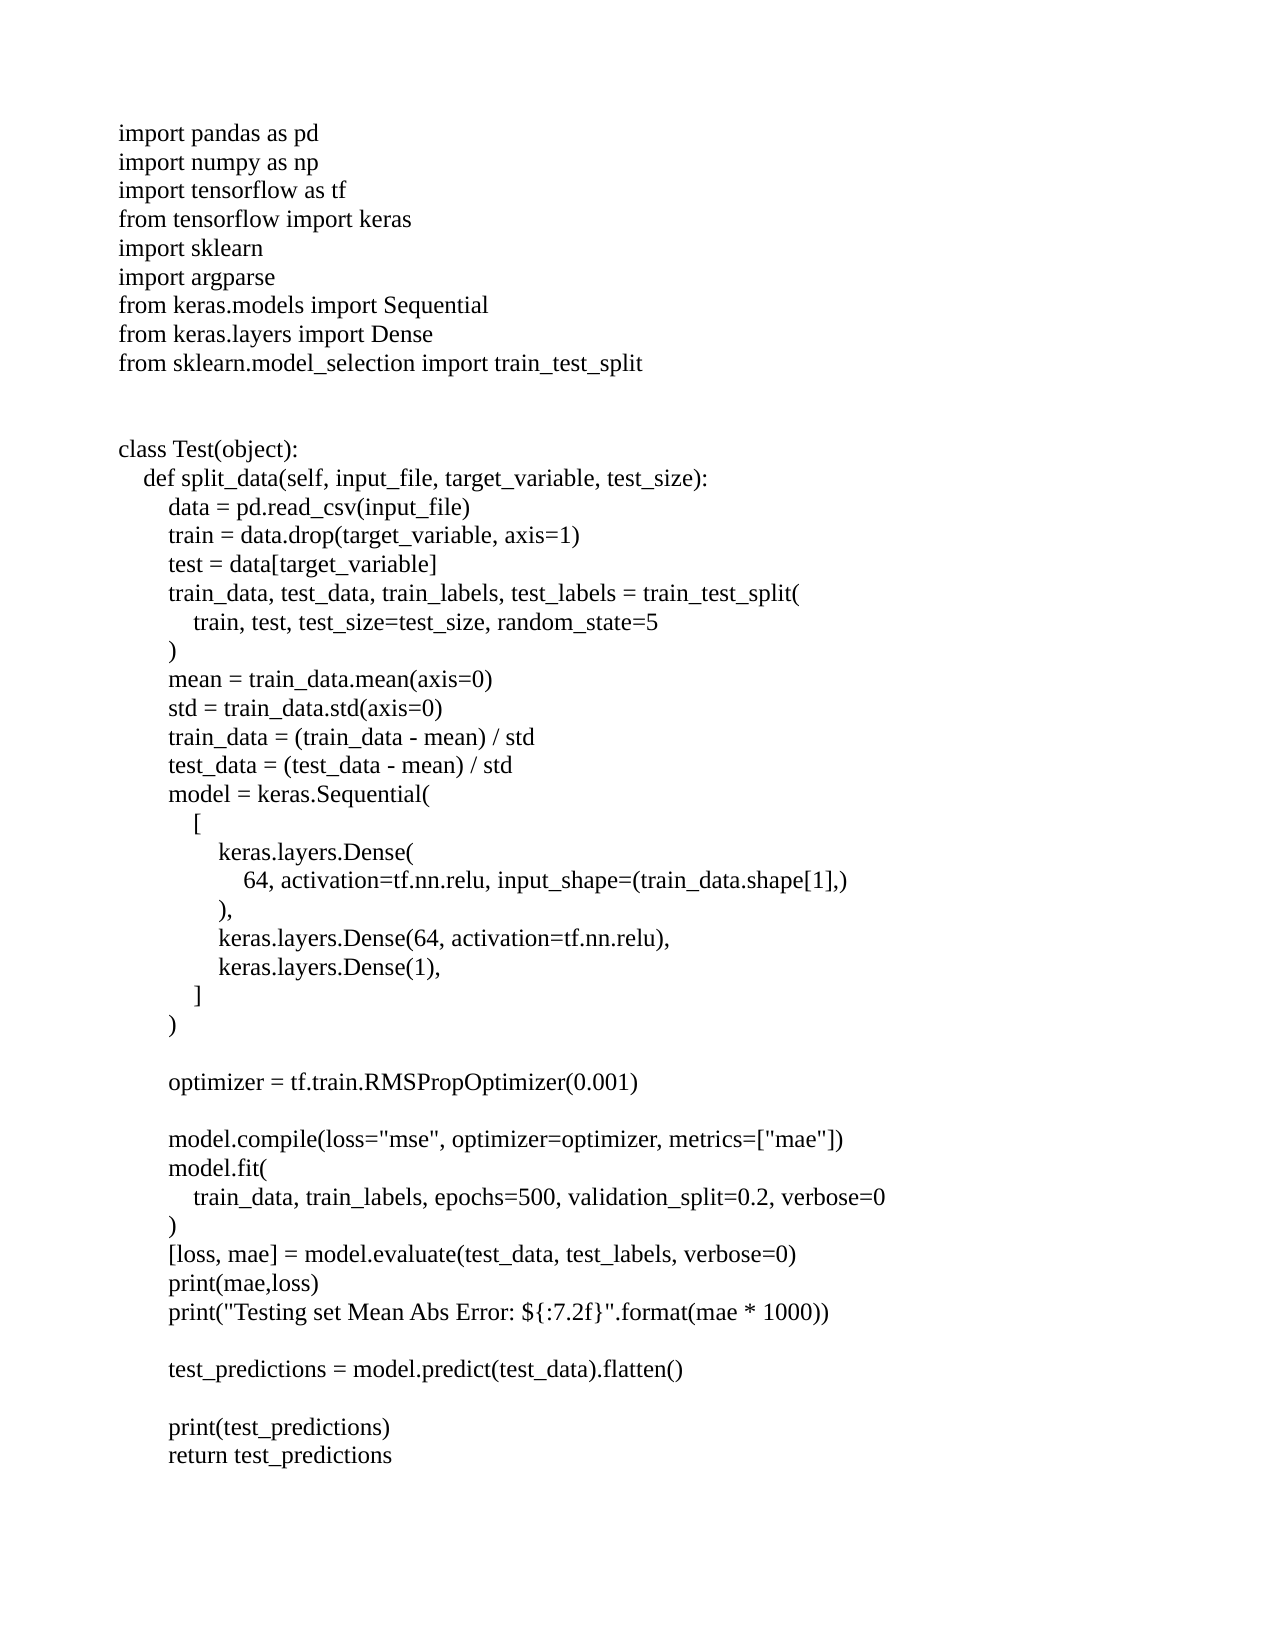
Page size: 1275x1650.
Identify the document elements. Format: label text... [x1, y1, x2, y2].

text test_predictions = model.predict(test_data).flatten() [118, 1354, 1157, 1383]
text test_data = (test_data - mean) / std [118, 751, 1157, 779]
text data = pd.read_csv(input_file) [118, 492, 1157, 521]
text ] [118, 981, 1157, 1009]
text from keras.models import Sequential [118, 291, 1157, 319]
text mean = train_data.mean(axis=0) [118, 664, 1157, 693]
text [loss, mae] = model.evaluate(test_data, test_labels, verbose=0) [118, 1239, 1157, 1268]
text 64, activation=tf.nn.relu, input_shape=(train_data.shape[1],) [118, 866, 1157, 894]
text import pandas as pd [118, 118, 1157, 147]
text std = train_data.std(axis=0) [118, 693, 1157, 722]
text from keras.layers import Dense [118, 319, 1157, 348]
text print(test_predictions) [118, 1412, 1157, 1441]
text print(mae,loss) [118, 1268, 1157, 1297]
text ) [118, 636, 1157, 664]
text [ [118, 808, 1157, 837]
text return test_predictions [118, 1441, 1157, 1469]
text import numpy as np [118, 147, 1157, 176]
text model.compile(loss="mse", optimizer=optimizer, metrics=["mae"]) [118, 1124, 1157, 1153]
text keras.layers.Dense(64, activation=tf.nn.relu), [118, 923, 1157, 952]
text train_data = (train_data - mean) / std [118, 722, 1157, 751]
text ), [118, 894, 1157, 923]
text from tensorflow import keras [118, 204, 1157, 233]
text import argparse [118, 262, 1157, 291]
text keras.layers.Dense(1), [118, 952, 1157, 981]
text train = data.drop(target_variable, axis=1) [118, 521, 1157, 549]
text optimizer = tf.train.RMSPropOptimizer(0.001) [118, 1067, 1157, 1096]
text ) [118, 1009, 1157, 1038]
text train, test, test_size=test_size, random_state=5 [118, 607, 1157, 636]
text import sklearn [118, 233, 1157, 262]
text class Test(object): [118, 434, 1157, 463]
text test = data[target_variable] [118, 549, 1157, 578]
text train_data, train_labels, epochs=500, validation_split=0.2, verbose=0 [118, 1182, 1157, 1211]
text ) [118, 1211, 1157, 1239]
text import tensorflow as tf [118, 176, 1157, 204]
text keras.layers.Dense( [118, 837, 1157, 866]
text train_data, test_data, train_labels, test_labels = train_test_split( [118, 578, 1157, 607]
text def split_data(self, input_file, target_variable, test_size): [118, 463, 1157, 492]
text print("Testing set Mean Abs Error: ${:7.2f}".format(mae * 1000)) [118, 1297, 1157, 1326]
text model = keras.Sequential( [118, 779, 1157, 808]
text from sklearn.model_selection import train_test_split [118, 348, 1157, 377]
text model.fit( [118, 1153, 1157, 1182]
